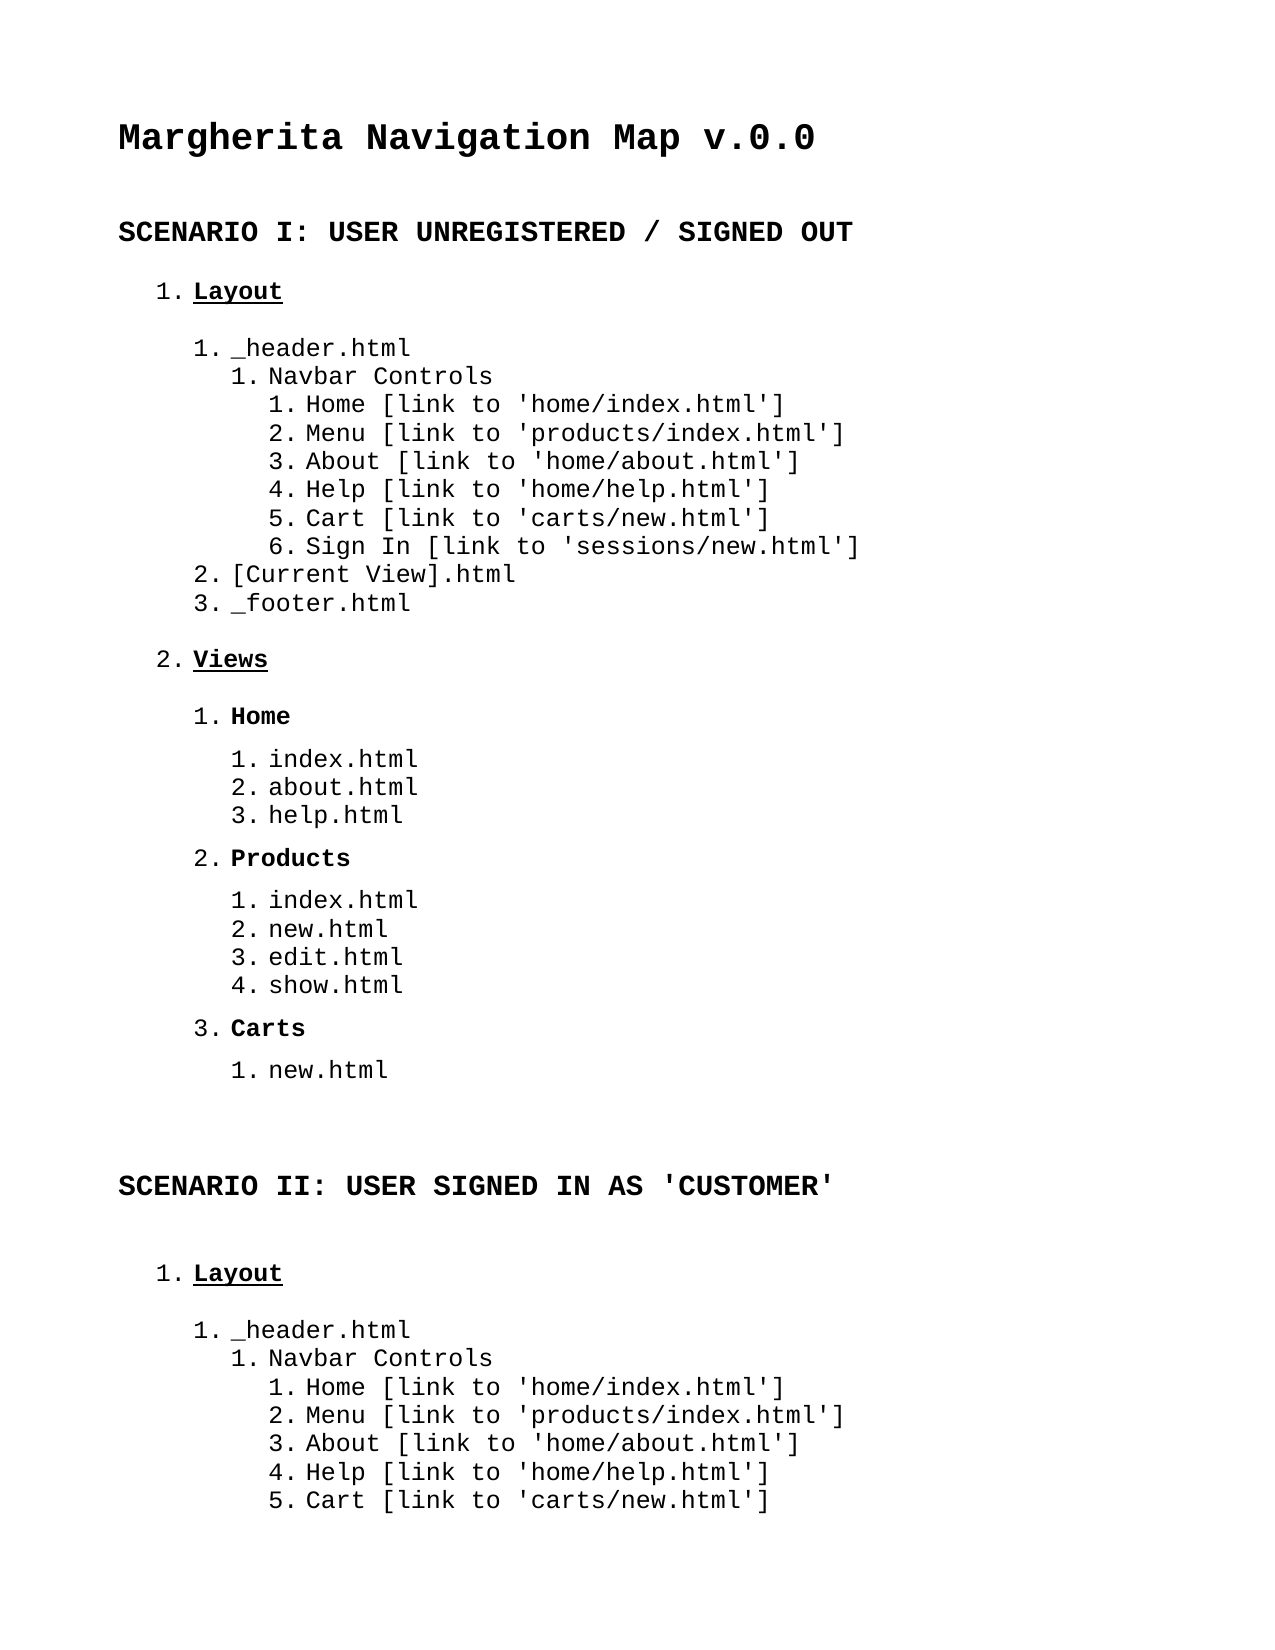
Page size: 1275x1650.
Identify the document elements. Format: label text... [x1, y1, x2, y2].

text SCENARIO I: USER UNREGISTERED / SIGNED OUT [118, 217, 1157, 250]
list edit.html [231, 944, 1157, 973]
list _header.html [193, 335, 1157, 364]
list [Current View].html [193, 562, 1157, 590]
list show.html [231, 973, 1157, 1001]
text SCENARIO II: USER SIGNED IN AS 'CUSTOMER' [118, 1171, 1157, 1204]
list Help [link to 'home/help.html'] [268, 1459, 1157, 1487]
list about.html [231, 774, 1157, 803]
list index.html [231, 746, 1157, 774]
list Menu [link to 'products/index.html'] [268, 420, 1157, 449]
list Help [link to 'home/help.html'] [268, 477, 1157, 505]
text Margherita Navigation Map v.0.0 [118, 118, 1157, 161]
list _header.html [193, 1317, 1157, 1346]
list new.html [231, 916, 1157, 944]
list About [link to 'home/about.html'] [268, 449, 1157, 477]
list Cart [link to 'carts/new.html'] [268, 1487, 1157, 1516]
list Home [193, 704, 1157, 732]
list Views [156, 647, 1157, 675]
list help.html [231, 803, 1157, 831]
list About [link to 'home/about.html'] [268, 1431, 1157, 1459]
list Sign In [link to 'sessions/new.html'] [268, 534, 1157, 562]
list Home [link to 'home/index.html'] [268, 1374, 1157, 1402]
list new.html [231, 1058, 1157, 1086]
list Menu [link to 'products/index.html'] [268, 1402, 1157, 1431]
list Products [193, 845, 1157, 874]
list index.html [231, 888, 1157, 916]
list Layout [156, 279, 1157, 307]
list _footer.html [193, 590, 1157, 619]
list Navbar Controls [231, 364, 1157, 392]
list Navbar Controls [231, 1346, 1157, 1374]
list Cart [link to 'carts/new.html'] [268, 505, 1157, 534]
list Home [link to 'home/index.html'] [268, 392, 1157, 420]
list Carts [193, 1015, 1157, 1044]
list Layout [156, 1261, 1157, 1289]
